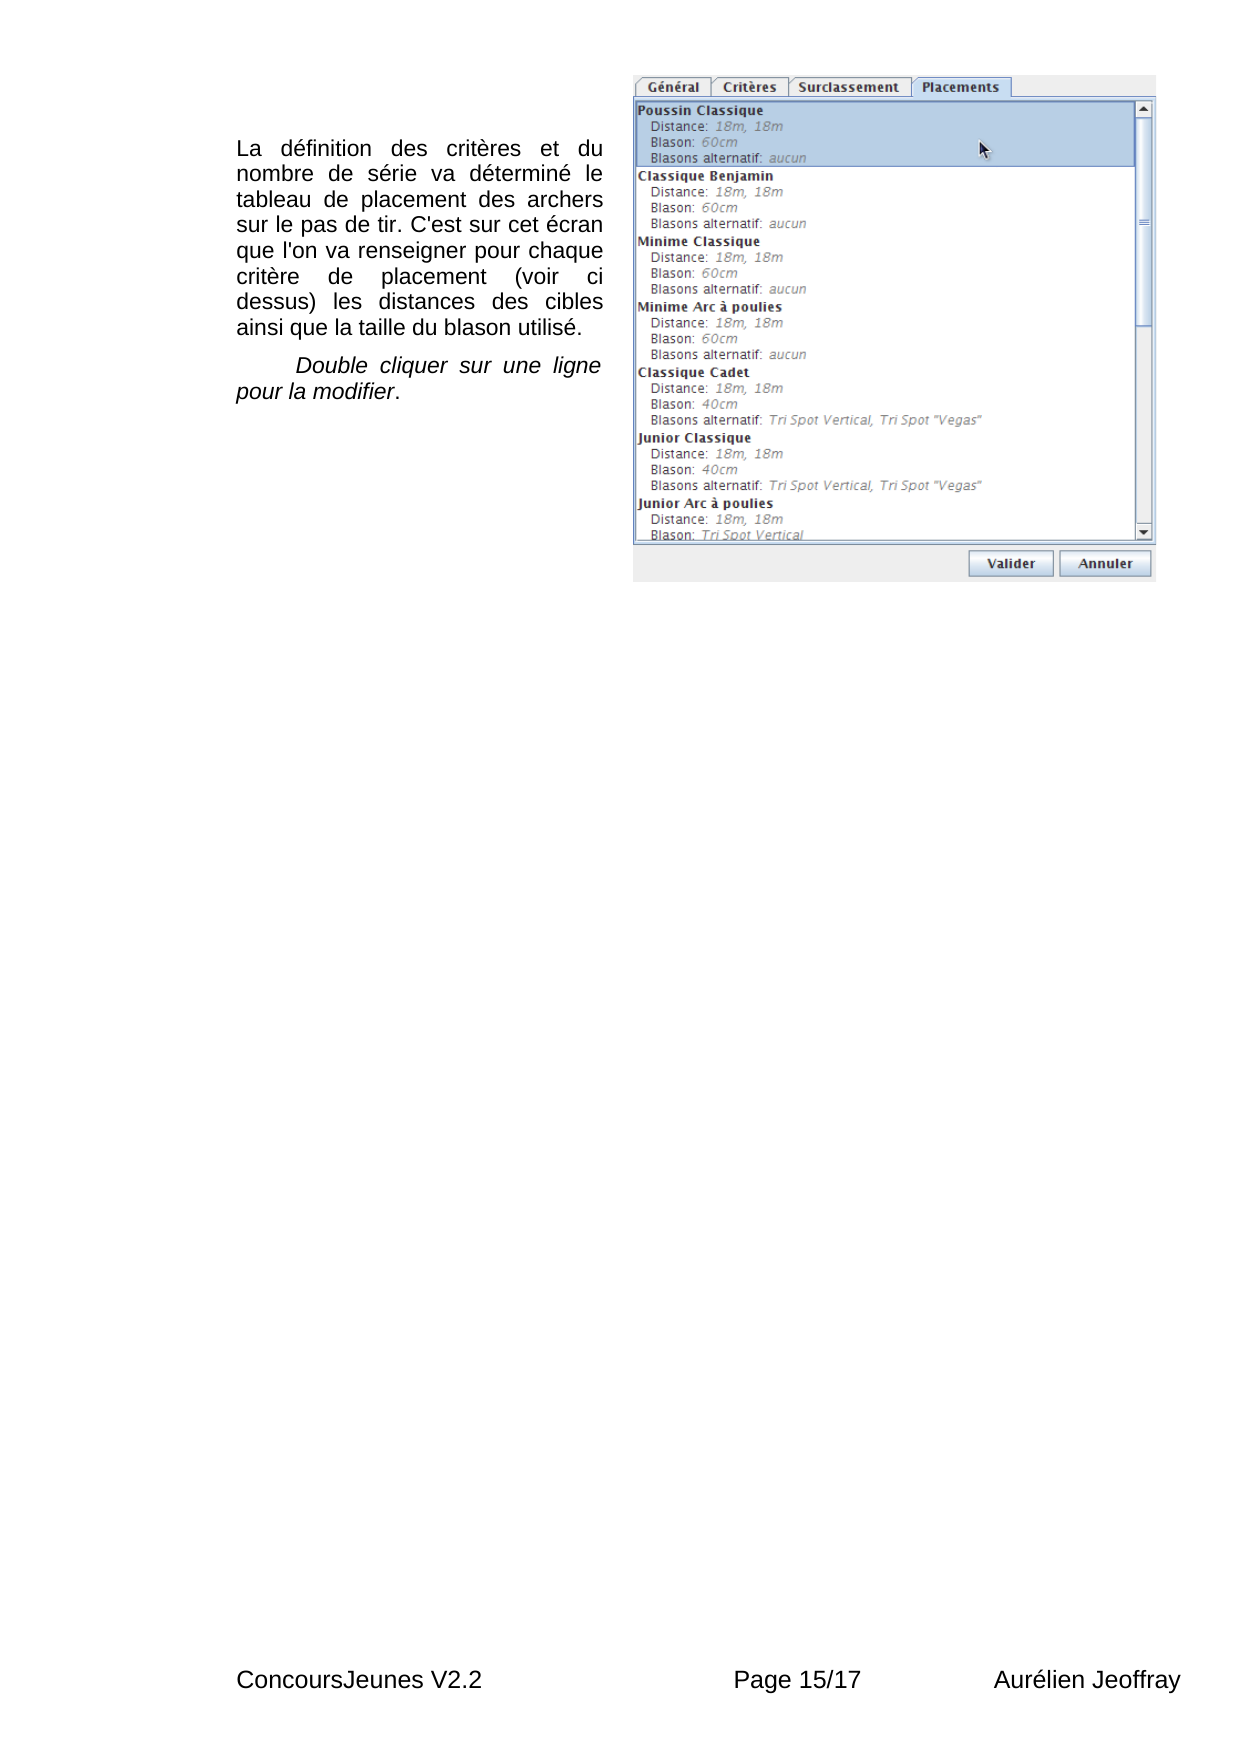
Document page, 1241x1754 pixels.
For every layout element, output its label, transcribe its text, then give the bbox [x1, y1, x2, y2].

text La définition des critères et du nombre de série va déterminé le tableau de placement des archers sur le pas de tir. C'est sur cet écran que l'on va renseigner pour chaque critère de placement (voir ci dessus) les distances des cibles ainsi que la taille du blason utilisé. [236, 135, 633, 340]
text Double cliquer sur une ligne pour la modifier. [236, 353, 633, 404]
picture [633, 75, 1157, 582]
text [1157, 353, 1181, 404]
